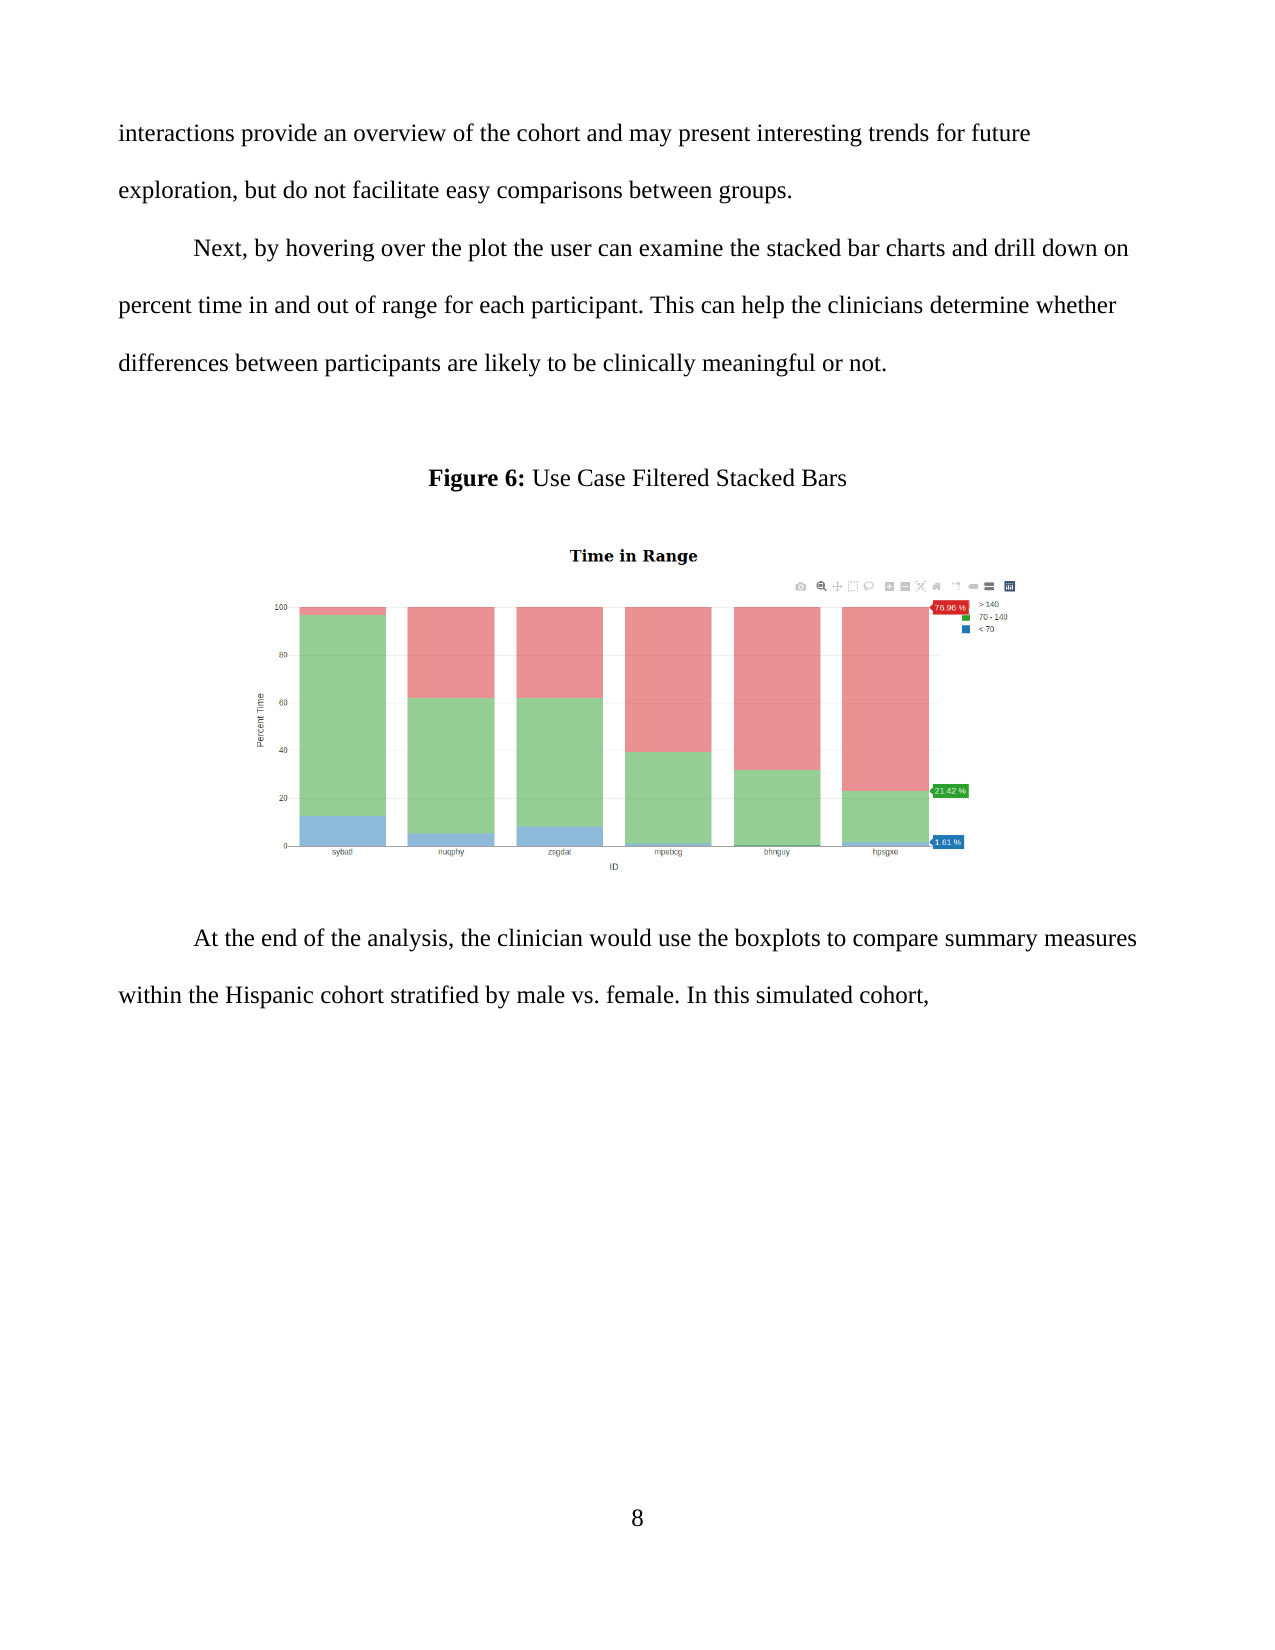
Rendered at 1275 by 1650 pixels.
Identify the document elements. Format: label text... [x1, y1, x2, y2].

text interactions provide an overview of the cohort and may present interesting trends for future exploration, but do not facilitate easy comparisons between groups. [118, 118, 1157, 204]
text Next, by hovering over the plot the user can examine the stacked bar charts and drill down on percent time in and out of range for each participant. This can help the clinicians determine whether differences between participants are likely to be clinically meaningful or not. [118, 233, 1157, 377]
picture [256, 540, 1019, 877]
text Figure 6: Use Case Filtered Stacked Bars [118, 463, 1157, 492]
text At the end of the analysis, the clinician would use the boxplots to compare summary measures within the Hispanic cohort stratified by male vs. female. In this simulated cohort, [118, 923, 1157, 1009]
